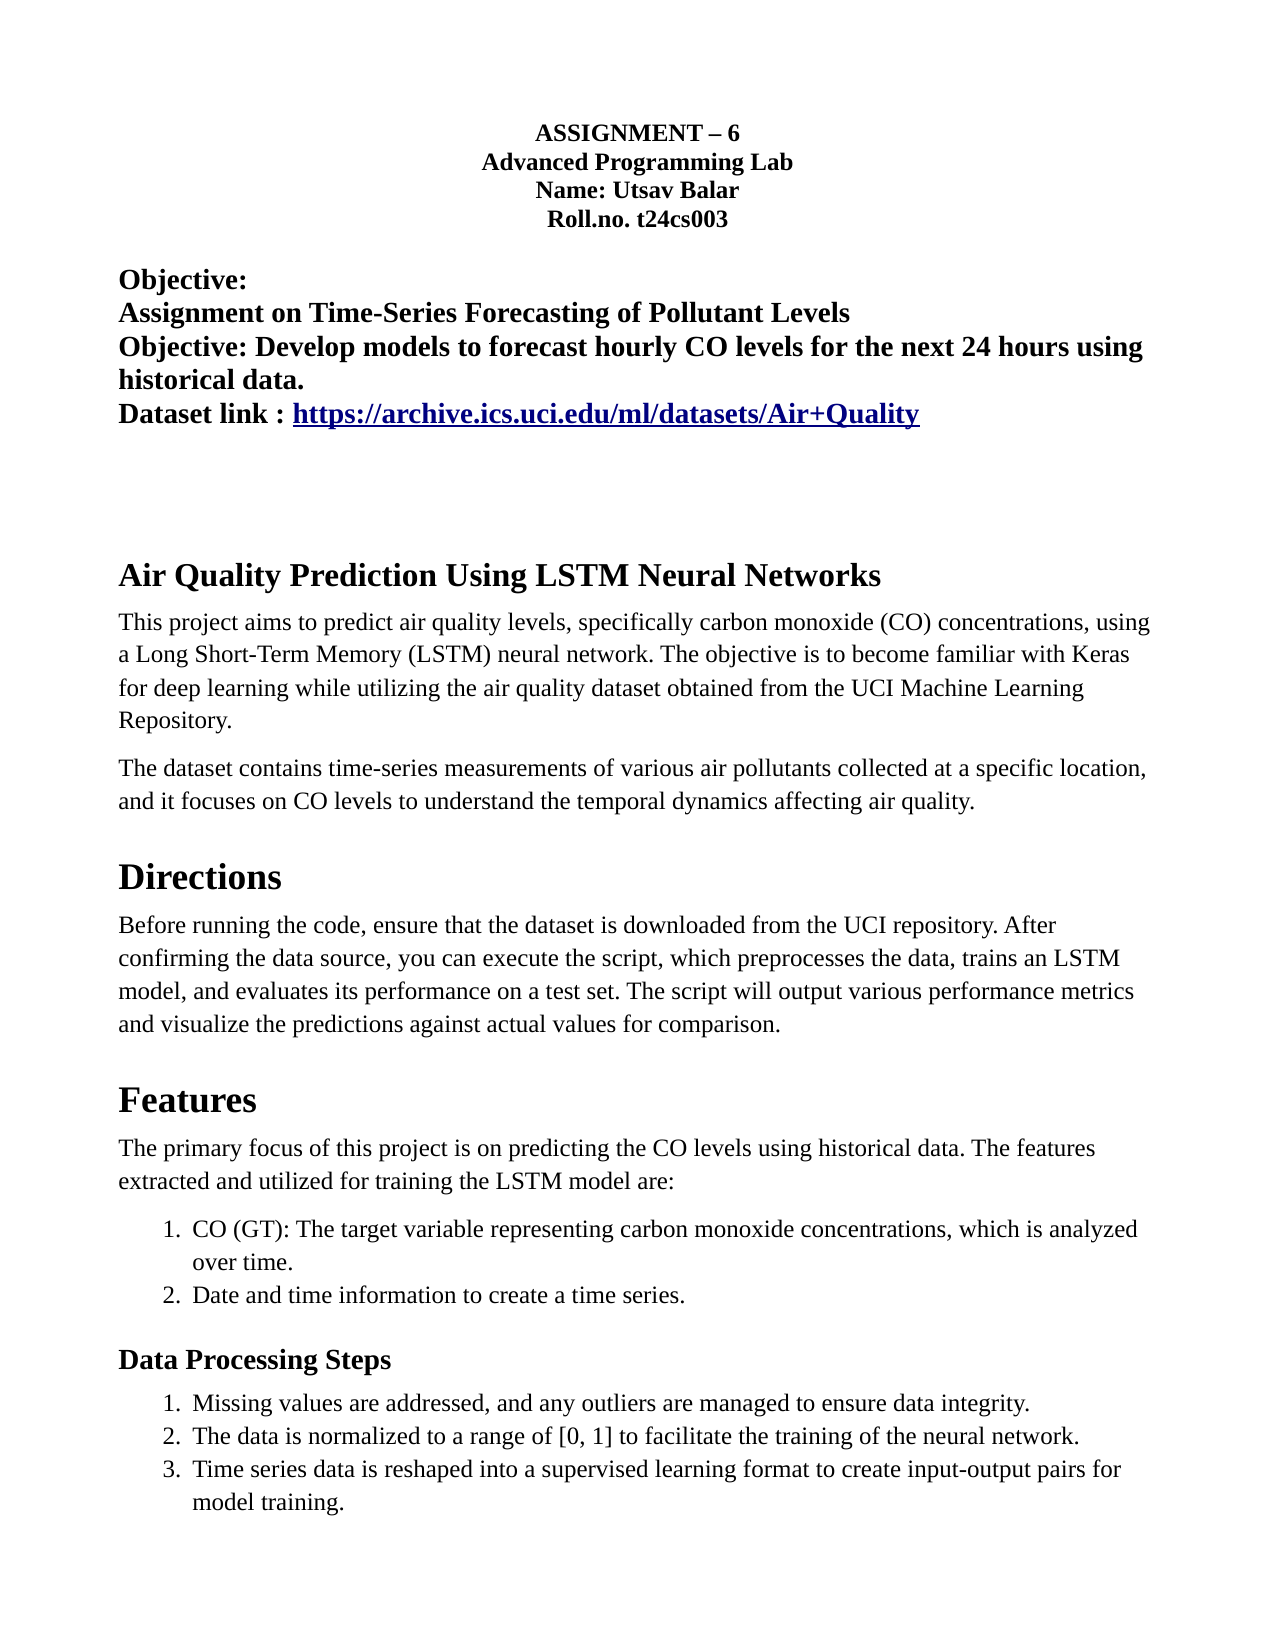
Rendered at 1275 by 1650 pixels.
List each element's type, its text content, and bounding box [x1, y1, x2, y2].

text Dataset link : https://archive.ics.uci.edu/ml/datasets/Air+Quality [118, 396, 1157, 429]
text Name: Utsav Balar [118, 176, 1157, 204]
list Missing values are addressed, and any outliers are managed to ensure data integrity. [162, 1388, 1157, 1417]
text The primary focus of this project is on predicting the CO levels using historical data. The features extracted and utilized for training the LSTM model are: [118, 1133, 1157, 1195]
list The data is normalized to a range of [0, 1] to facilitate the training of the neural network. [162, 1421, 1157, 1450]
subtitle Air Quality Prediction Using LSTM Neural Networks [118, 556, 1157, 594]
subtitle Features [118, 1078, 1157, 1121]
text ASSIGNMENT – 6 [118, 118, 1157, 147]
subtitle Data Processing Steps [118, 1342, 1157, 1376]
text Advanced Programming Lab [118, 147, 1157, 176]
text Objective: Develop models to forecast hourly CO levels for the next 24 hours using [118, 329, 1157, 362]
text The dataset contains time-series measurements of various air pollutants collected at a specific location, and it focuses on CO levels to understand the temporal dynamics affecting air quality. [118, 753, 1157, 815]
list Date and time information to create a time series. [162, 1280, 1157, 1309]
text Roll.no. t24cs003 [118, 204, 1157, 233]
list CO (GT): The target variable representing carbon monoxide concentrations, which is analyzed over time. [162, 1214, 1157, 1276]
text Assignment on Time-Series Forecasting of Pollutant Levels [118, 295, 1157, 329]
text historical data. [118, 362, 1157, 396]
subtitle Directions [118, 855, 1157, 898]
text Objective: [118, 262, 1157, 295]
text This project aims to predict air quality levels, specifically carbon monoxide (CO) concentrations, using a Long Short-Term Memory (LSTM) neural network. The objective is to become familiar with Keras for deep learning while utilizing the air quality dataset obtained from the UCI Machine Learning Repository. [118, 607, 1157, 734]
text Before running the code, ensure that the dataset is downloaded from the UCI repository. After confirming the data source, you can execute the script, which preprocesses the data, trains an LSTM model, and evaluates its performance on a test set. The script will output various performance metrics and visualize the predictions against actual values for comparison. [118, 910, 1157, 1038]
list Time series data is reshaped into a supervised learning format to create input-output pairs for model training. [162, 1454, 1157, 1516]
